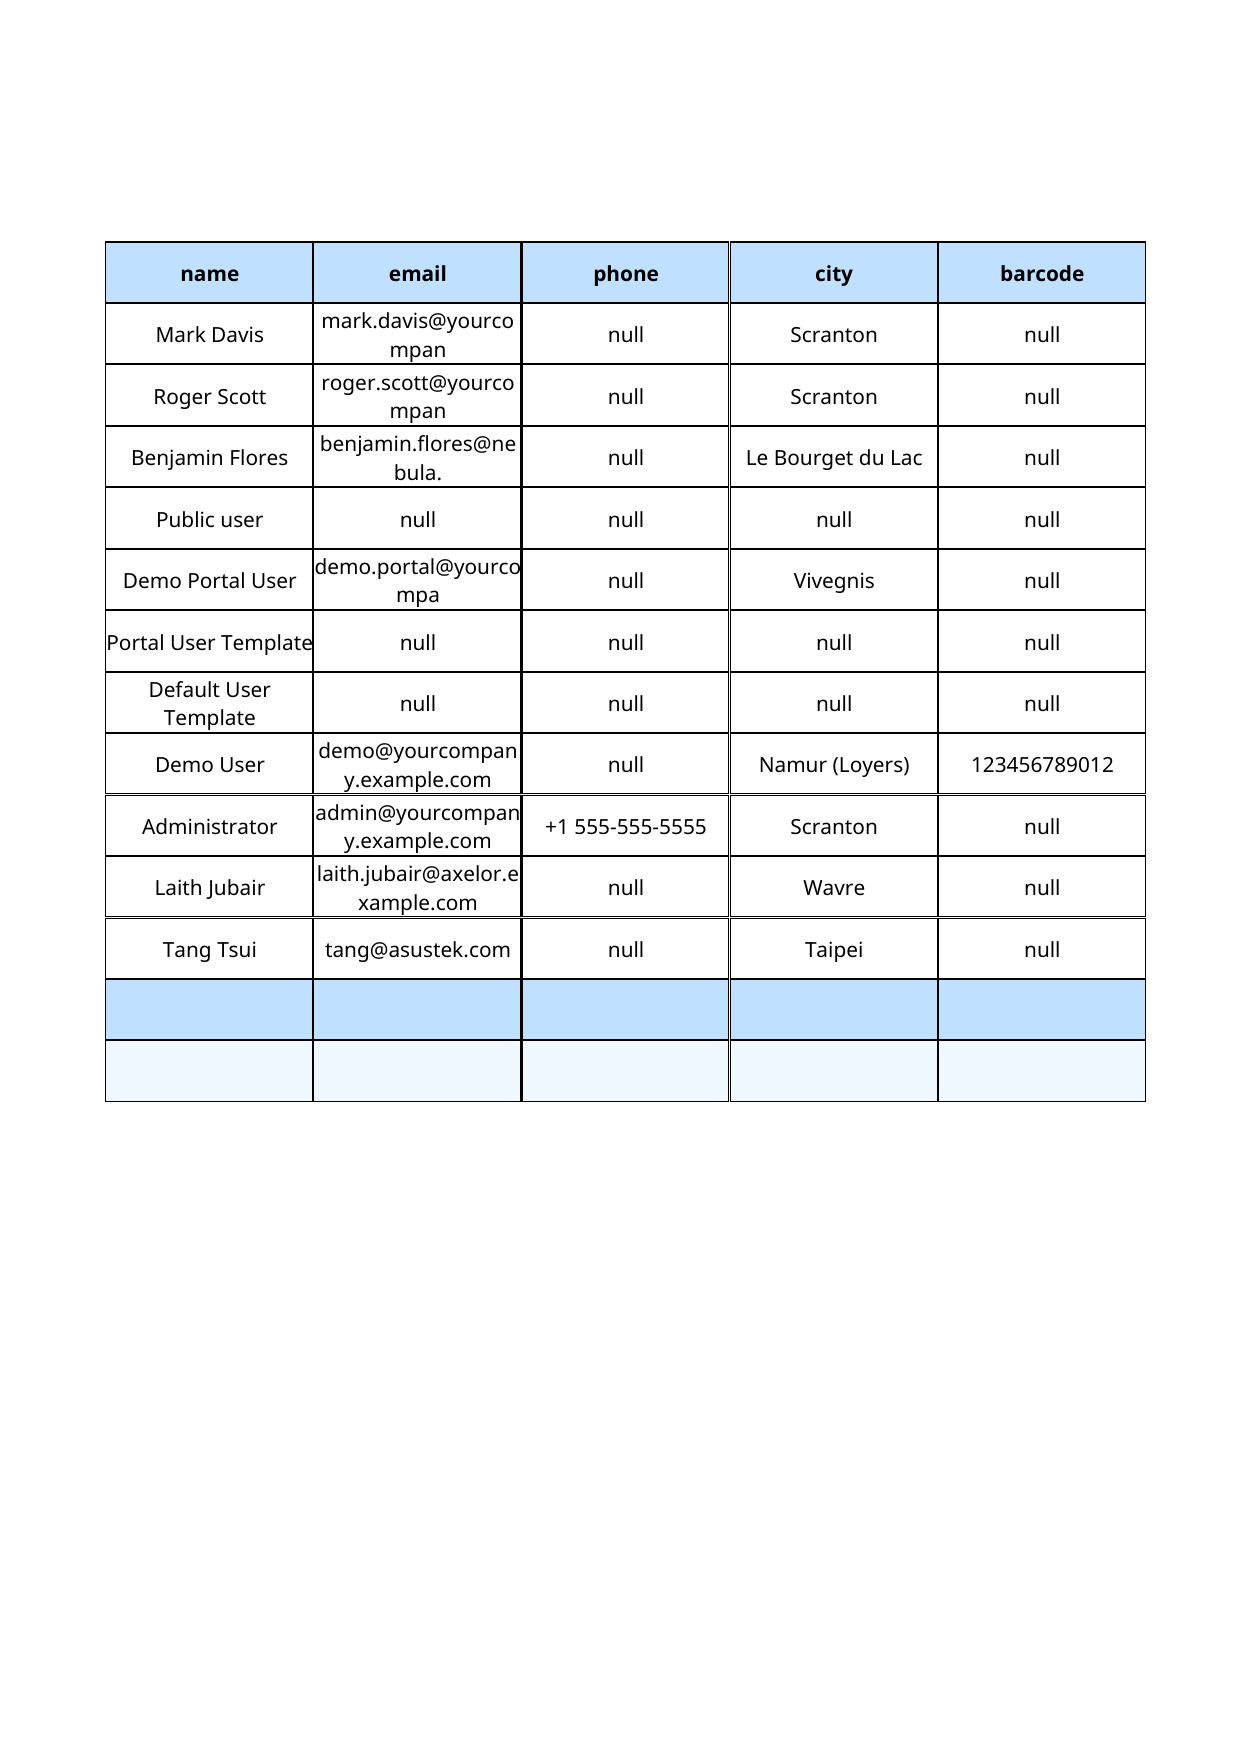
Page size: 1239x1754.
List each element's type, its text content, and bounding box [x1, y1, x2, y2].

table_cell [523, 1041, 728, 1101]
table_header benjamin.flores@nebula. [314, 427, 520, 486]
table_header Demo User [106, 734, 312, 793]
table_cell [0, 241, 105, 1116]
table_header null [731, 673, 937, 732]
table_header null [939, 427, 1145, 486]
table_header null [939, 673, 1145, 732]
table_header email [314, 243, 520, 302]
table_header null [314, 488, 520, 548]
table_header Default User Template [106, 673, 312, 732]
table_header [731, 980, 937, 1039]
table_header [105, 0, 1147, 241]
table_header null [939, 304, 1145, 363]
table_header null [523, 550, 728, 609]
table_header null [523, 304, 728, 363]
table_header Roger Scott [106, 365, 312, 425]
table_header Taipei [731, 919, 937, 978]
table_header null [523, 611, 728, 671]
table_header mark.davis@yourcompan [314, 304, 520, 363]
table_header null [523, 365, 728, 425]
table_header Wavre [731, 857, 937, 916]
table_header null [939, 550, 1145, 609]
table_header [314, 980, 520, 1039]
table_header +1 555-555-5555 [523, 796, 728, 855]
table_header [523, 980, 728, 1039]
table_cell [1147, 241, 1239, 1116]
table_header admin@yourcompany.example.com [314, 796, 520, 855]
table_header null [939, 857, 1145, 916]
table_header [0, 0, 105, 241]
table_header null [523, 919, 728, 978]
table_header null [314, 673, 520, 732]
table_header null [939, 919, 1145, 978]
table_header Tang Tsui [106, 919, 312, 978]
table_header Scranton [731, 796, 937, 855]
table_header null [523, 427, 728, 486]
table_header Le Bourget du Lac [731, 427, 937, 486]
table_header null [731, 611, 937, 671]
table_header null [939, 488, 1145, 548]
table_header laith.jubair@axelor.example.com [314, 857, 520, 916]
table_header Administrator [106, 796, 312, 855]
table_header [1147, 0, 1239, 241]
table_header [939, 980, 1145, 1039]
table_header null [523, 488, 728, 548]
table_header null [314, 611, 520, 671]
table_header demo.portal@yourcompa [314, 550, 520, 609]
table_header null [523, 857, 728, 916]
table_header Public user [106, 488, 312, 548]
table_header [106, 980, 312, 1039]
table_header null [939, 611, 1145, 671]
table_header null [731, 488, 937, 548]
table_cell [939, 1041, 1145, 1101]
table_cell [106, 1041, 312, 1101]
table_header null [523, 673, 728, 732]
table_cell [105, 1102, 1147, 1116]
table_header demo@yourcompany.example.com [314, 734, 520, 793]
table_header name [106, 243, 312, 302]
table_header tang@asustek.com [314, 919, 520, 978]
table_header Scranton [731, 304, 937, 363]
table_header barcode [939, 243, 1145, 302]
table_header roger.scott@yourcompan [314, 365, 520, 425]
table_header null [523, 734, 728, 793]
table_header phone [523, 243, 728, 302]
table_header Vivegnis [731, 550, 937, 609]
table_header Scranton [731, 365, 937, 425]
table_cell [731, 1041, 937, 1101]
table_header null [939, 796, 1145, 855]
table_header Demo Portal User [106, 550, 312, 609]
table_header Benjamin Flores [106, 427, 312, 486]
table_header 123456789012 [939, 734, 1145, 793]
table_header Mark Davis [106, 304, 312, 363]
table_header Laith Jubair [106, 857, 312, 916]
table_cell [314, 1041, 520, 1101]
table_header Portal User Template [106, 611, 312, 671]
table_header city [731, 243, 937, 302]
table_header Namur (Loyers) [731, 734, 937, 793]
table_header null [939, 365, 1145, 425]
